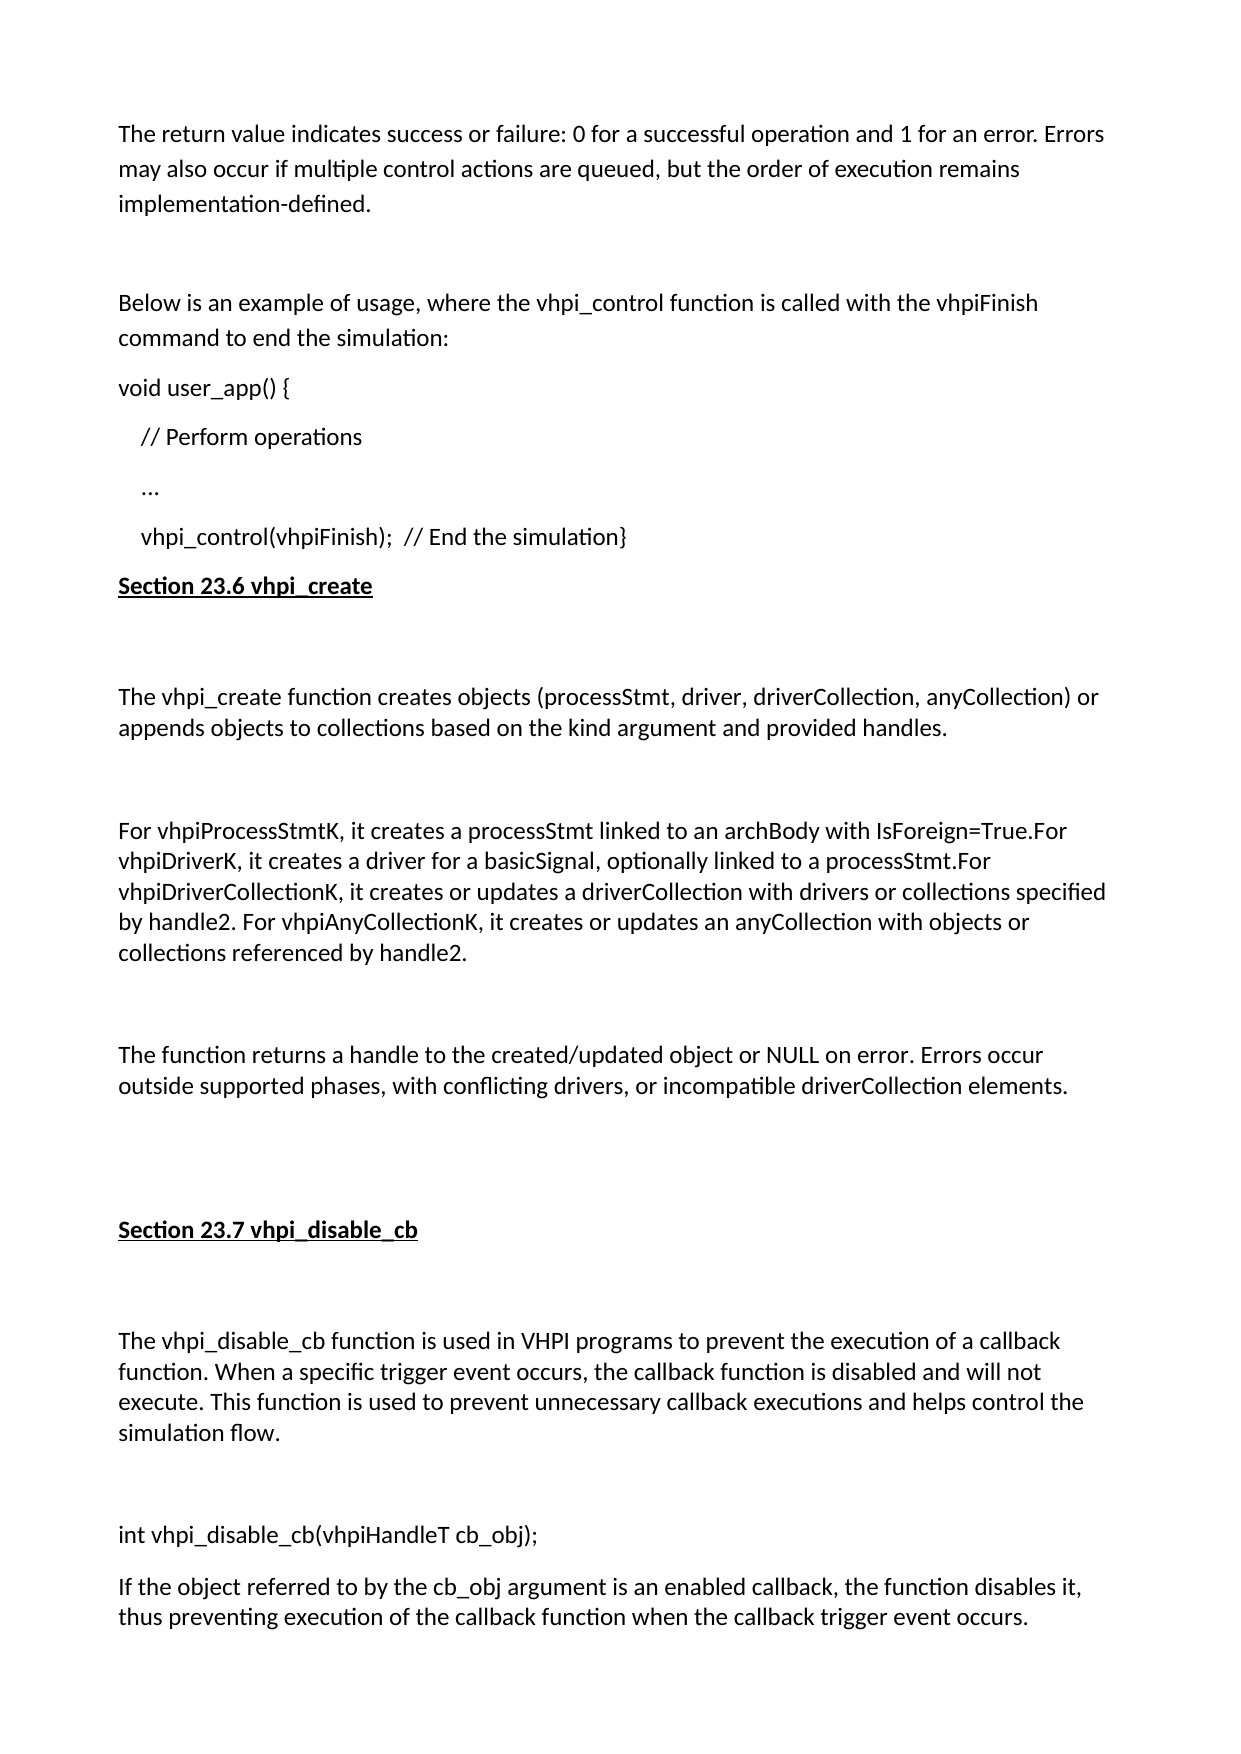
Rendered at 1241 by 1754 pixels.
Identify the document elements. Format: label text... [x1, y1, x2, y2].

text The return value indicates success or failure: 0 for a successful operation and 1 for an error. Errors may also occur if multiple control actions are queued, but the order of execution remains implementation-defined. [118, 118, 1122, 219]
text vhpi_control(vhpiFinish); // End the simulation} [118, 521, 1122, 551]
text For vhpiProcessStmtK, it creates a processStmt linked to an archBody with IsForeign=True.For vhpiDriverK, it creates a driver for a basicSignal, optionally linked to a processStmt.For vhpiDriverCollectionK, it creates or updates a driverCollection with drivers or collections specified by handle2. For vhpiAnyCollectionK, it creates or updates an anyCollection with objects or collections referenced by handle2. [118, 815, 1122, 967]
text The vhpi_create function creates objects (processStmt, driver, driverCollection, anyCollection) or appends objects to collections based on the kind argument and provided handles. [118, 682, 1122, 743]
text Section 23.7 vhpi_disable_cb [118, 1214, 1122, 1244]
text The function returns a handle to the created/updated object or NULL on error. Errors occur outside supported phases, with conflicting drivers, or incompatible driverCollection elements. [118, 1039, 1122, 1101]
text ... [118, 471, 1122, 502]
text The vhpi_disable_cb function is used in VHPI programs to prevent the execution of a callback function. When a specific trigger event occurs, the callback function is disabled and will not execute. This function is used to prevent unnecessary callback executions and helps control the simulation flow. [118, 1325, 1122, 1447]
text int vhpi_disable_cb(vhpiHandleT cb_obj); [118, 1519, 1122, 1550]
text void user_app() { [118, 372, 1122, 402]
text Section 23.6 vhpi_create [118, 570, 1122, 601]
text If the object referred to by the cb_obj argument is an enabled callback, the function disables it, thus preventing execution of the callback function when the callback trigger event occurs. [118, 1571, 1122, 1632]
text Below is an example of usage, where the vhpi_control function is called with the vhpiFinish command to end the simulation: [118, 287, 1122, 353]
text // Perform operations [118, 421, 1122, 452]
